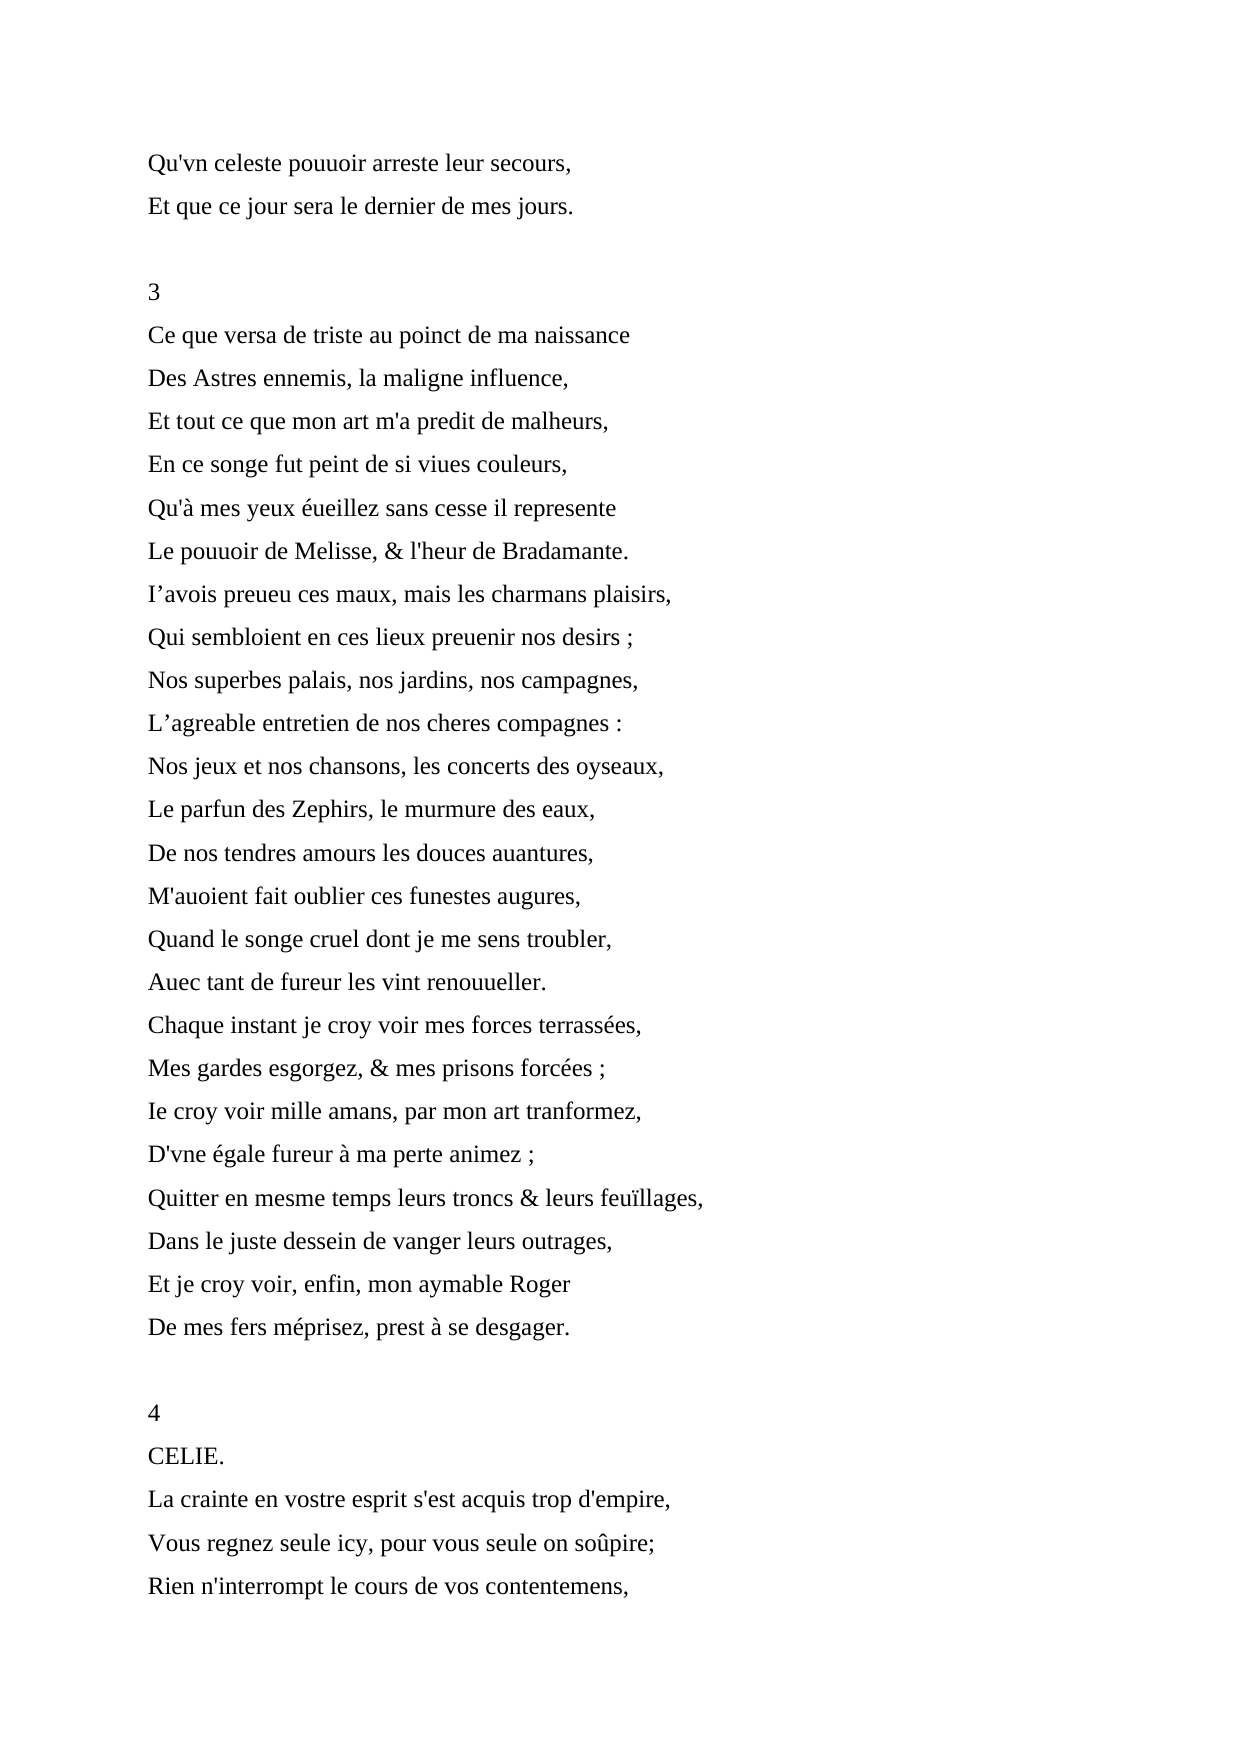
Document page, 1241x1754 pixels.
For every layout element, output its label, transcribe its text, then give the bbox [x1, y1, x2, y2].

text Et je croy voir, enfin, mon aymable Roger [148, 1269, 1093, 1298]
text Dans le juste dessein de vanger leurs outrages, [148, 1226, 1093, 1254]
text D'vne égale fureur à ma perte animez ; [148, 1139, 1093, 1168]
text CELIE. [148, 1441, 1093, 1470]
text Qu'vn celeste pouuoir arreste leur secours, [148, 148, 1093, 176]
text De mes fers méprisez, prest à se desgager. [148, 1312, 1093, 1341]
text Quand le songe cruel dont je me sens troubler, [148, 924, 1093, 953]
text En ce songe fut peint de si viues couleurs, [148, 449, 1093, 478]
text Nos jeux et nos chansons, les concerts des oyseaux, [148, 751, 1093, 780]
text Auec tant de fureur les vint renouueller. [148, 967, 1093, 996]
text Rien n'interrompt le cours de vos contentemens, [148, 1571, 1093, 1599]
text M'auoient fait oublier ces funestes augures, [148, 881, 1093, 909]
text La crainte en vostre esprit s'est acquis trop d'empire, [148, 1484, 1093, 1513]
text Qui sembloient en ces lieux preuenir nos desirs ; [148, 622, 1093, 651]
text Ce que versa de triste au poinct de ma naissance [148, 320, 1093, 349]
text Et que ce jour sera le dernier de mes jours. [148, 191, 1093, 219]
text 4 [148, 1398, 1093, 1427]
text Quitter en mesme temps leurs troncs & leurs feuïllages, [148, 1183, 1093, 1211]
text Vous regnez seule icy, pour vous seule on soûpire; [148, 1528, 1093, 1556]
text Ie croy voir mille amans, par mon art tranformez, [148, 1096, 1093, 1125]
text Chaque instant je croy voir mes forces terrassées, [148, 1010, 1093, 1039]
text Des Astres ennemis, la maligne influence, [148, 363, 1093, 392]
text Le pouuoir de Melisse, & l'heur de Bradamante. [148, 536, 1093, 564]
text 3 [148, 277, 1093, 306]
text Et tout ce que mon art m'a predit de malheurs, [148, 406, 1093, 435]
text L’agreable entretien de nos cheres compagnes : [148, 708, 1093, 737]
text Qu'à mes yeux éueillez sans cesse il represente [148, 493, 1093, 521]
text De nos tendres amours les douces auantures, [148, 838, 1093, 866]
text Mes gardes esgorgez, & mes prisons forcées ; [148, 1053, 1093, 1082]
text Nos superbes palais, nos jardins, nos campagnes, [148, 665, 1093, 694]
text I’avois preueu ces maux, mais les charmans plaisirs, [148, 579, 1093, 608]
text Le parfun des Zephirs, le murmure des eaux, [148, 794, 1093, 823]
